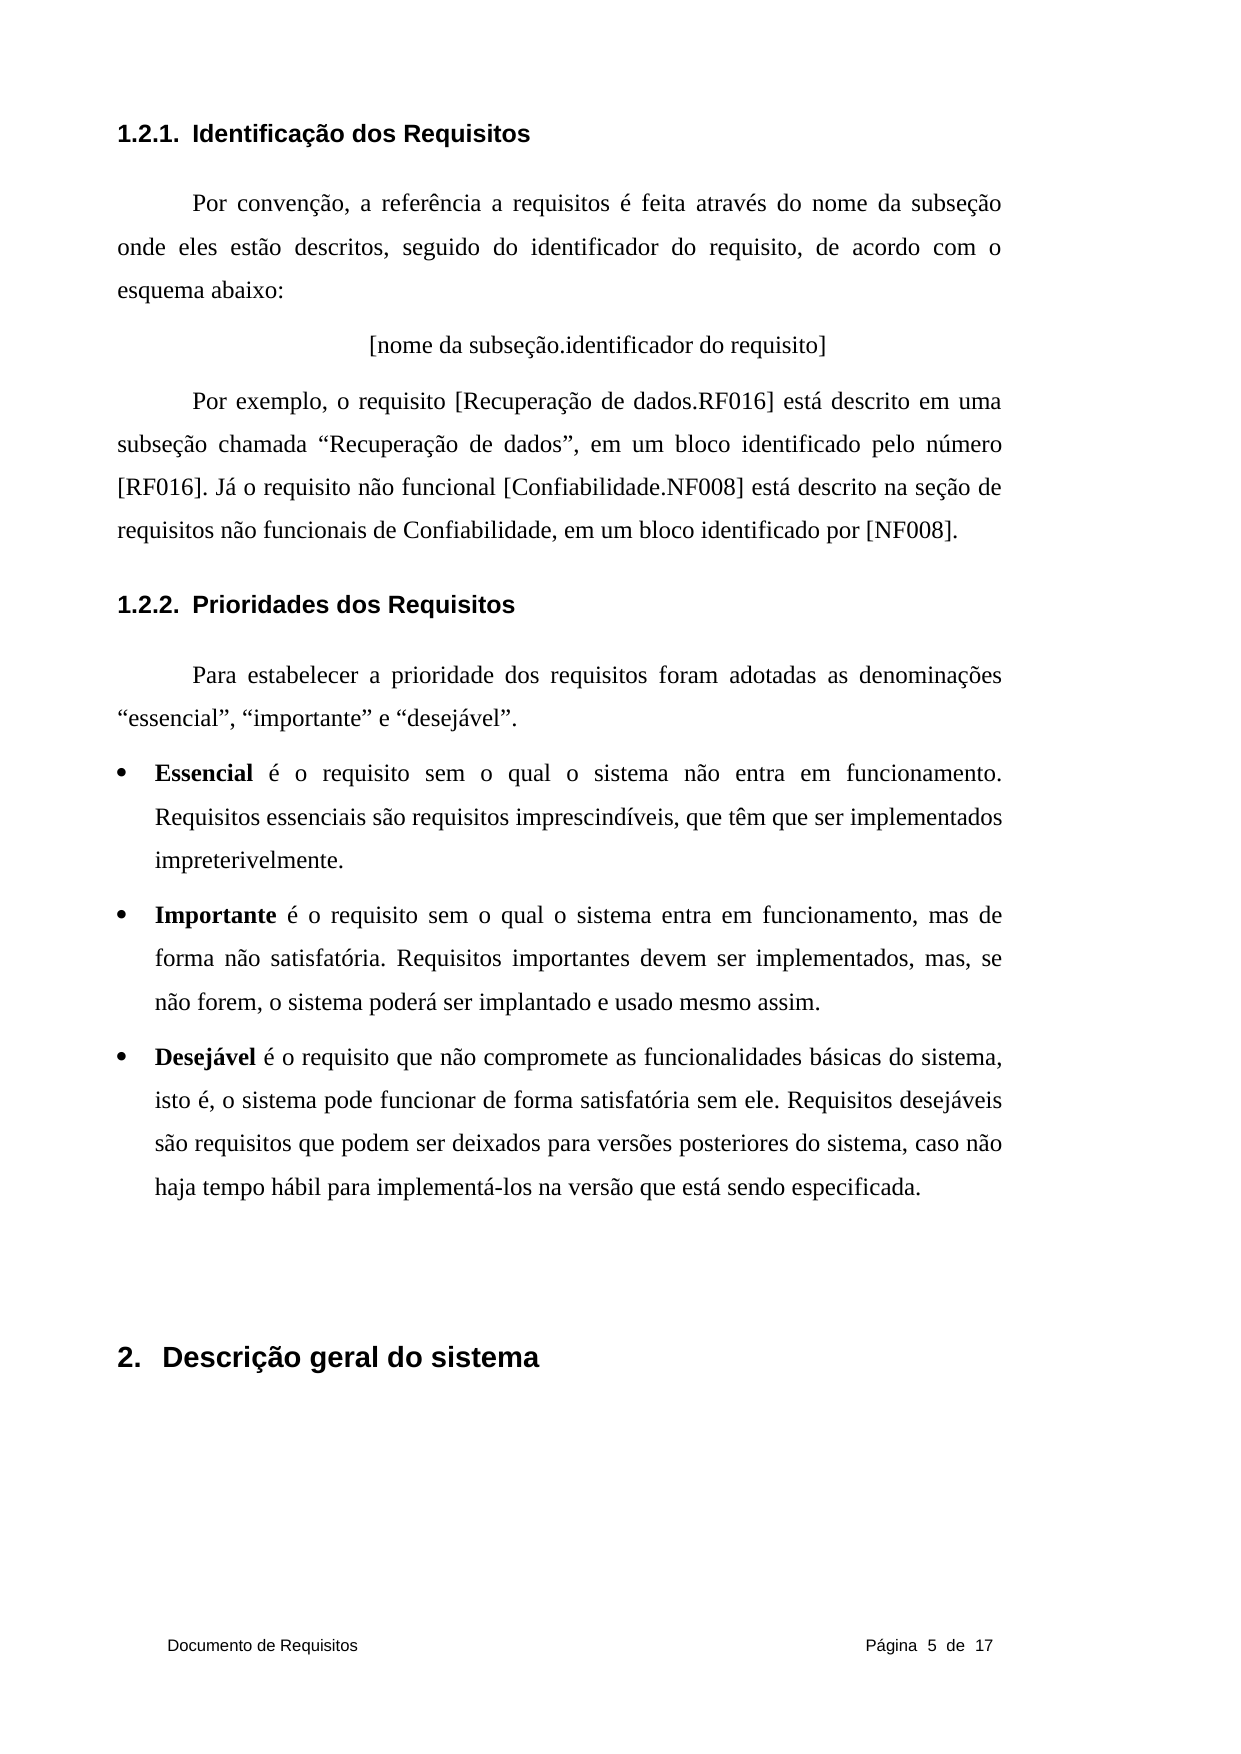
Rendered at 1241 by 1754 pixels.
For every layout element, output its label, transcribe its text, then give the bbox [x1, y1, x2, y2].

subtitle Identificação dos Requisitos [117, 118, 1003, 147]
text Por convenção, a referência a requisitos é feita através do nome da subseção onde eles estão descritos, seguido do identificador do requisito, de acordo com o esquema abaixo: [117, 188, 1003, 303]
text Por exemplo, o requisito [Recuperação de dados.RF016] está descrito em uma subseção chamada “Recuperação de dados”, em um bloco identificado pelo número [RF016]. Já o requisito não funcional [Confiabilidade.NF008] está descrito na seção de requisitos não funcionais de Confiabilidade, em um bloco identificado por [NF008]. [117, 386, 1003, 544]
text Para estabelecer a prioridade dos requisitos foram adotadas as denominações “essencial”, “importante” e “desejável”. [117, 660, 1003, 732]
subtitle Descrição geral do sistema [117, 1340, 1003, 1373]
list Essencial é o requisito sem o qual o sistema não entra em funcionamento. Requisitos essenciais são requisitos imprescindíveis, que têm que ser implementados impreterivelmente. [117, 758, 1003, 873]
text [nome da subseção.identificador do requisito] [117, 330, 1003, 359]
subtitle Prioridades dos Requisitos [117, 590, 1003, 618]
list Importante é o requisito sem o qual o sistema entra em funcionamento, mas de forma não satisfatória. Requisitos importantes devem ser implementados, mas, se não forem, o sistema poderá ser implantado e usado mesmo assim. [117, 900, 1003, 1015]
list Desejável é o requisito que não compromete as funcionalidades básicas do sistema, isto é, o sistema pode funcionar de forma satisfatória sem ele. Requisitos desejáveis são requisitos que podem ser deixados para versões posteriores do sistema, caso não haja tempo hábil para implementá-los na versão que está sendo especificada. [117, 1042, 1003, 1200]
